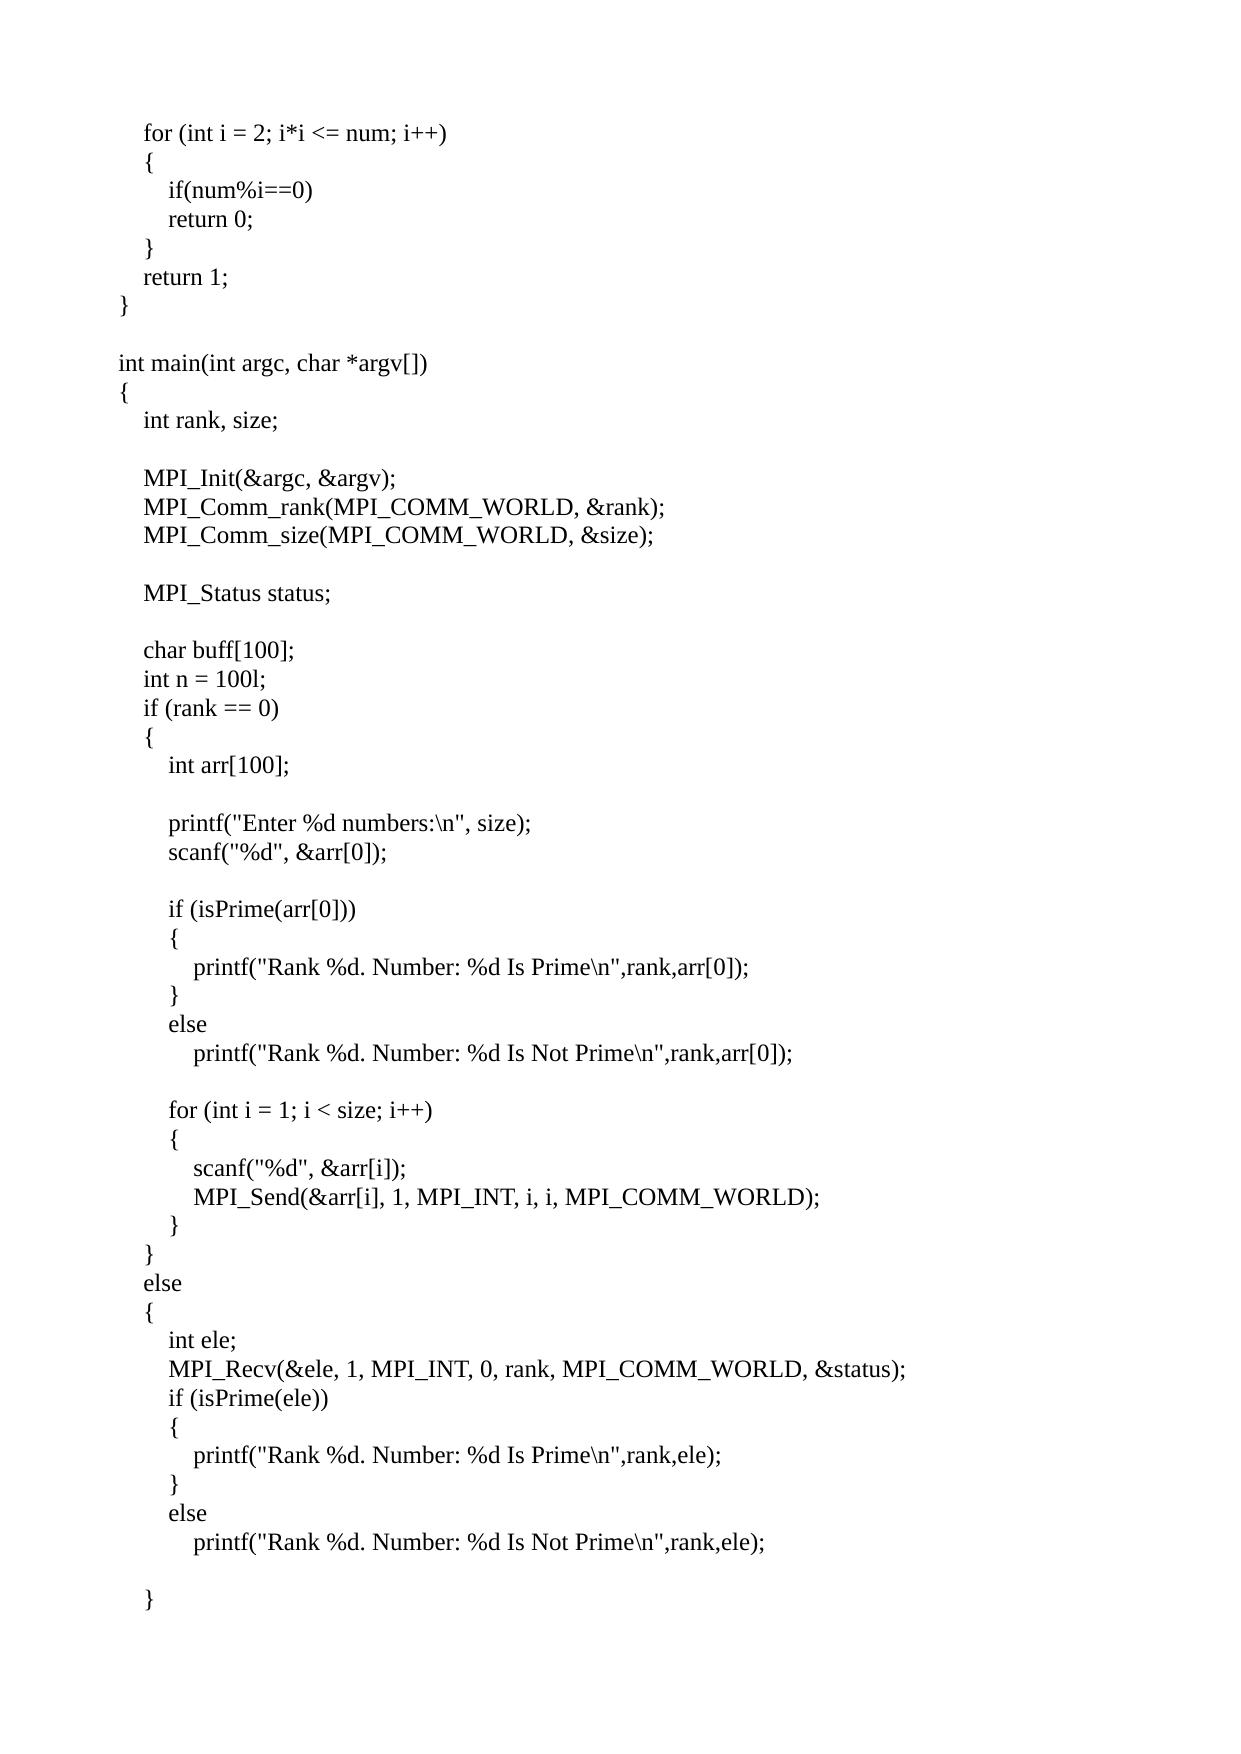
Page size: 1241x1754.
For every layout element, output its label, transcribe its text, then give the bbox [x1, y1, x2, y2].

text printf("Rank %d. Number: %d Is Prime\n",rank,arr[0]); [118, 952, 1122, 981]
text } [118, 291, 1122, 319]
text { [118, 923, 1122, 952]
text { [118, 1412, 1122, 1441]
text int main(int argc, char *argv[]) [118, 348, 1122, 377]
text int ele; [118, 1326, 1122, 1354]
text { [118, 377, 1122, 406]
text { [118, 722, 1122, 751]
text { [118, 147, 1122, 176]
text if (isPrime(ele)) [118, 1383, 1122, 1412]
text printf("Rank %d. Number: %d Is Not Prime\n",rank,ele); [118, 1527, 1122, 1556]
text for (int i = 1; i < size; i++) [118, 1096, 1122, 1124]
text scanf("%d", &arr[0]); [118, 837, 1122, 866]
text MPI_Comm_rank(MPI_COMM_WORLD, &rank); [118, 492, 1122, 521]
text MPI_Init(&argc, &argv); [118, 463, 1122, 492]
text if (isPrime(arr[0])) [118, 894, 1122, 923]
text int rank, size; [118, 406, 1122, 434]
text int arr[100]; [118, 751, 1122, 779]
text MPI_Status status; [118, 578, 1122, 607]
text printf("Rank %d. Number: %d Is Prime\n",rank,ele); [118, 1441, 1122, 1469]
text int n = 100l; [118, 664, 1122, 693]
text scanf("%d", &arr[i]); [118, 1153, 1122, 1182]
text MPI_Recv(&ele, 1, MPI_INT, 0, rank, MPI_COMM_WORLD, &status); [118, 1354, 1122, 1383]
text if (rank == 0) [118, 693, 1122, 722]
text else [118, 1268, 1122, 1297]
text } [118, 1239, 1122, 1268]
text } [118, 981, 1122, 1009]
text return 0; [118, 204, 1122, 233]
text else [118, 1498, 1122, 1527]
text else [118, 1009, 1122, 1038]
text char buff[100]; [118, 636, 1122, 664]
text } [118, 1469, 1122, 1498]
text MPI_Comm_size(MPI_COMM_WORLD, &size); [118, 521, 1122, 549]
text return 1; [118, 262, 1122, 291]
text } [118, 1584, 1122, 1613]
text MPI_Send(&arr[i], 1, MPI_INT, i, i, MPI_COMM_WORLD); [118, 1182, 1122, 1211]
text printf("Enter %d numbers:\n", size); [118, 808, 1122, 837]
text { [118, 1124, 1122, 1153]
text printf("Rank %d. Number: %d Is Not Prime\n",rank,arr[0]); [118, 1038, 1122, 1067]
text if(num%i==0) [118, 176, 1122, 204]
text } [118, 233, 1122, 262]
text } [118, 1211, 1122, 1239]
text { [118, 1297, 1122, 1326]
text for (int i = 2; i*i <= num; i++) [118, 118, 1122, 147]
